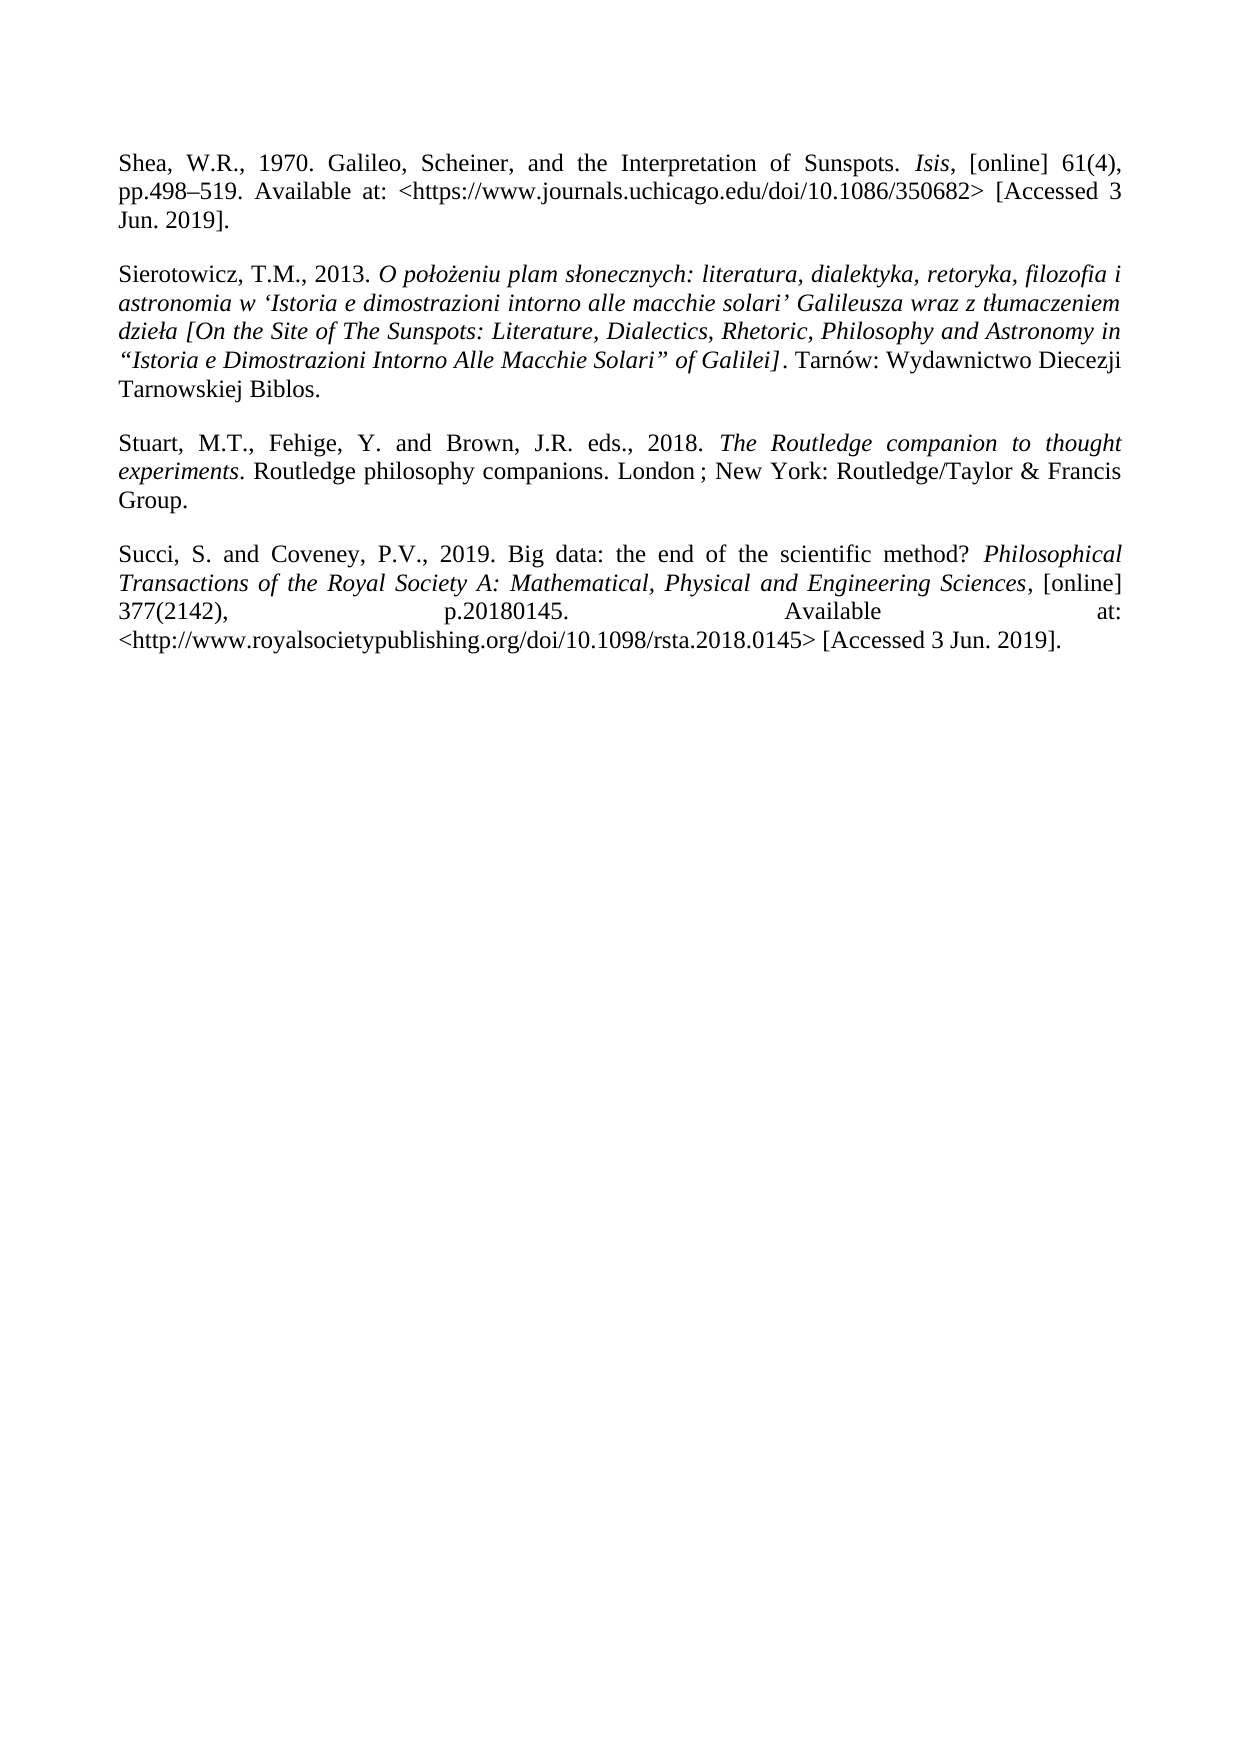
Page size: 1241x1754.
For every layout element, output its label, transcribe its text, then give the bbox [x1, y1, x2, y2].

text Stuart, M.T., Fehige, Y. and Brown, J.R. eds., 2018. The Routledge companion to thought experiments. Routledge philosophy companions. London ; New York: Routledge/Taylor & Francis Group. [118, 428, 1122, 514]
text Sierotowicz, T.M., 2013. O położeniu plam słonecznych: literatura, dialektyka, retoryka, filozofia i astronomia w ‘Istoria e dimostrazioni intorno alle macchie solari’ Galileusza wraz z tłumaczeniem dzieła [On the Site of The Sunspots: Literature, Dialectics, Rhetoric, Philosophy and Astronomy in “Istoria e Dimostrazioni Intorno Alle Macchie Solari” of Galilei]. Tarnów: Wydawnictwo Diecezji Tarnowskiej Biblos. [118, 259, 1122, 403]
text Succi, S. and Coveney, P.V., 2019. Big data: the end of the scientific method? Philosophical Transactions of the Royal Society A: Mathematical, Physical and Engineering Sciences, [online] 377(2142), p.20180145. Available at: <http://www.royalsocietypublishing.org/doi/10.1098/rsta.2018.0145> [Accessed 3 Jun. 2019]. [118, 539, 1122, 654]
text Shea, W.R., 1970. Galileo, Scheiner, and the Interpretation of Sunspots. Isis, [online] 61(4), pp.498–519. Available at: <https://www.journals.uchicago.edu/doi/10.1086/350682> [Accessed 3 Jun. 2019]. [118, 148, 1122, 234]
